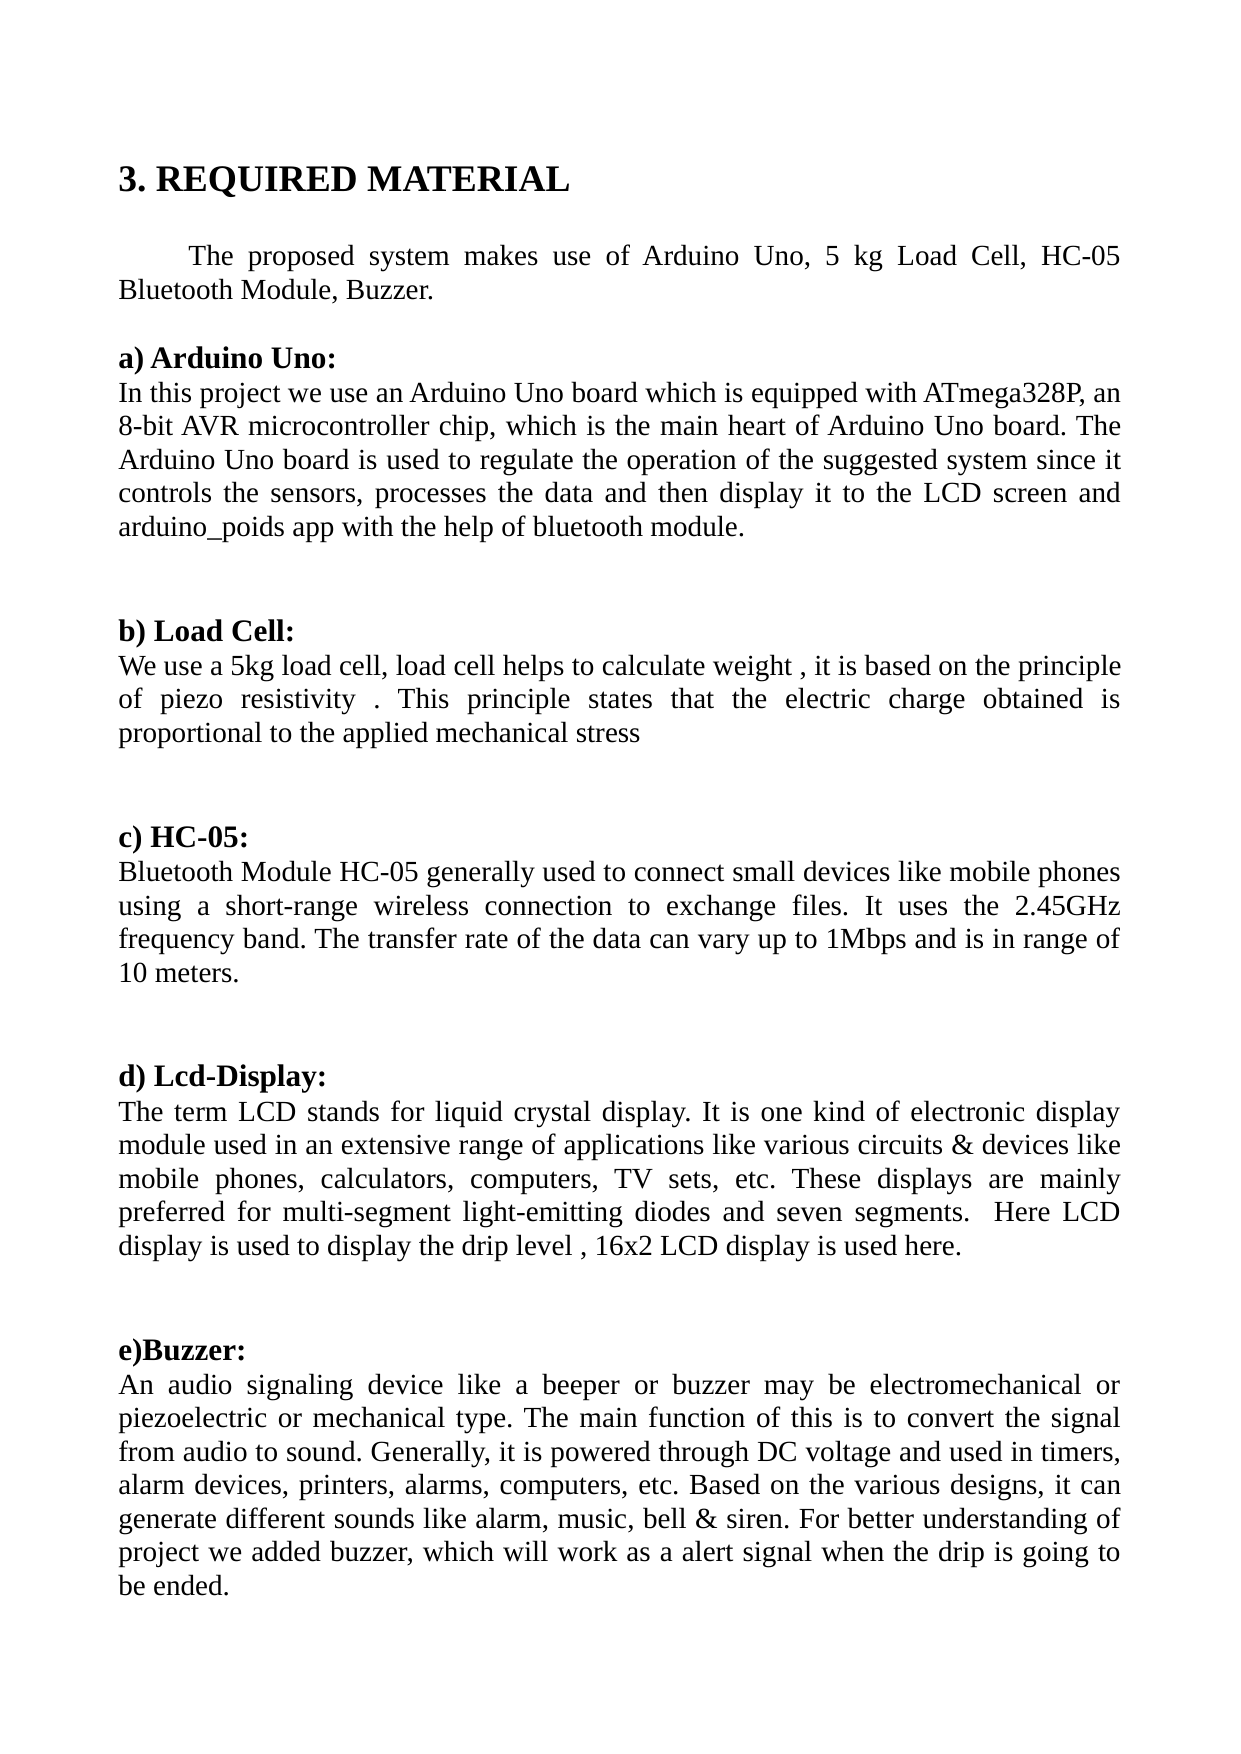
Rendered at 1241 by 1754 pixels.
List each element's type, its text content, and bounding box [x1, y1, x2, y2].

text In this project we use an Arduino Uno board which is equipped with ATmega328P, an 8-bit AVR microcontroller chip, which is the main heart of Arduino Uno board. The Arduino Uno board is used to regulate the operation of the suggested system since it controls the sensors, processes the data and then display it to the LCD screen and arduino_poids app with the help of bluetooth module. [118, 375, 1122, 543]
text An audio signaling device like a beeper or buzzer may be electromechanical or piezoelectric or mechanical type. The main function of this is to convert the signal from audio to sound. Generally, it is powered through DC voltage and used in timers, alarm devices, printers, alarms, computers, etc. Based on the various designs, it can generate different sounds like alarm, music, bell & siren. For better understanding of project we added buzzer, which will work as a alert signal when the drip is going to be ended. [118, 1367, 1122, 1602]
text b) Load Cell: [118, 612, 1122, 648]
text a) Arduino Uno: [118, 339, 1122, 375]
text d) Lcd-Display: [118, 1058, 1122, 1094]
text 3. REQUIRED MATERIAL [118, 157, 1122, 200]
text e)Buzzer: [118, 1331, 1122, 1367]
text Bluetooth Module HC-05 generally used to connect small devices like mobile phones using a short-range wireless connection to exchange files. It uses the 2.45GHz frequency band. The transfer rate of the data can vary up to 1Mbps and is in range of 10 meters. [118, 854, 1122, 988]
text We use a 5kg load cell, load cell helps to calculate weight , it is based on the principle of piezo resistivity . This principle states that the electric charge obtained is proportional to the applied mechanical stress [118, 648, 1122, 749]
text The term LCD stands for liquid crystal display. It is one kind of electronic display module used in an extensive range of applications like various circuits & devices like mobile phones, calculators, computers, TV sets, etc. These displays are mainly preferred for multi-segment light-emitting diodes and seven segments. Here LCD display is used to display the drip level , 16x2 LCD display is used here. [118, 1094, 1122, 1261]
text c) HC-05: [118, 818, 1122, 854]
text The proposed system makes use of Arduino Uno, 5 kg Load Cell, HC-05 Bluetooth Module, Buzzer. [118, 238, 1122, 305]
